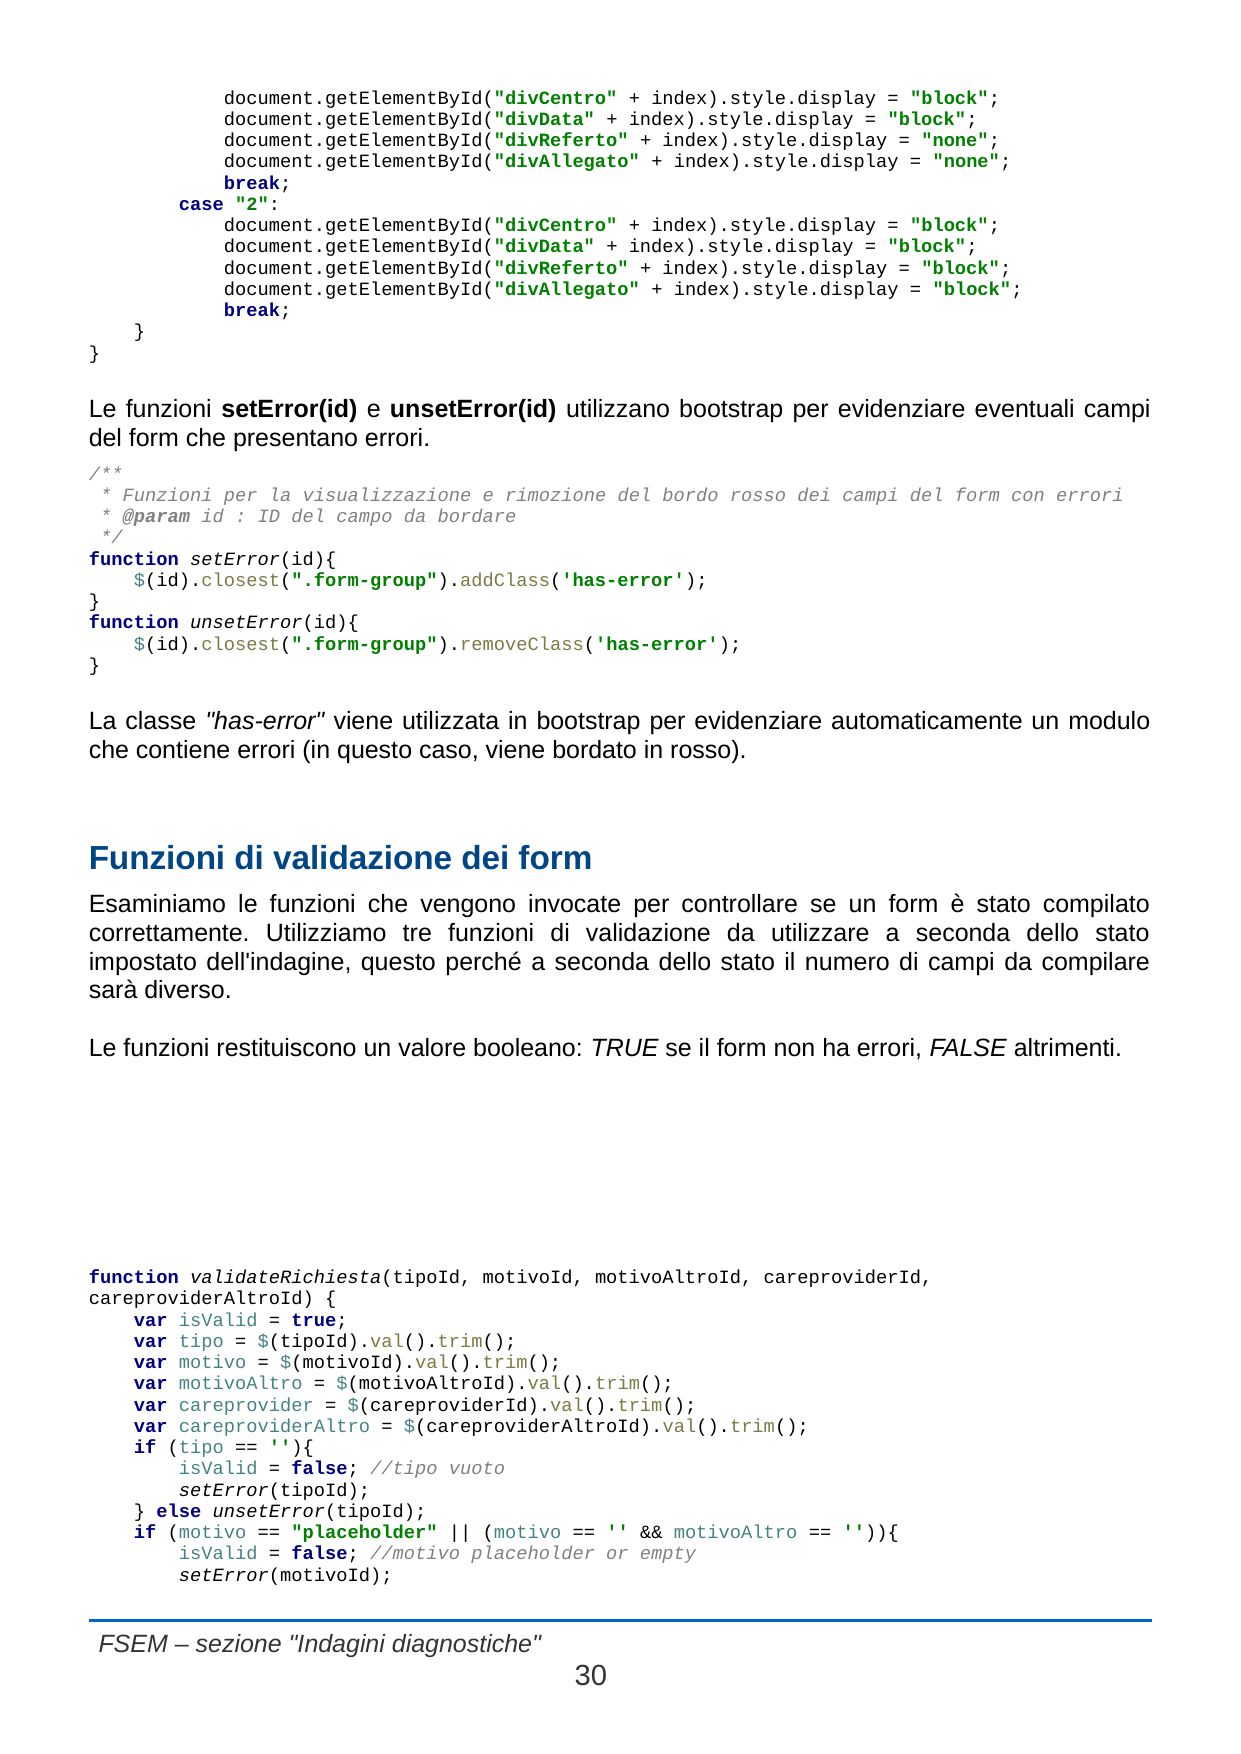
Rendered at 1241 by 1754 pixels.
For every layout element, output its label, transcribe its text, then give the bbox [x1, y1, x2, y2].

text document.getElementById("divData" + index).style.display = "block"; [88, 110, 1152, 131]
text var careprovider = $(careproviderId).val().trim(); [88, 1395, 1152, 1417]
text if (tipo == ''){ [88, 1438, 1152, 1459]
text document.getElementById("divCentro" + index).style.display = "block"; [88, 88, 1152, 110]
text /** [88, 464, 1152, 486]
text La classe "has-error" viene utilizzata in bootstrap per evidenziare automaticamente un modulo che contiene errori (in questo caso, viene bordato in rosso). [88, 706, 1152, 764]
text * @param id : ID del campo da bordare [88, 507, 1152, 528]
text * Funzioni per la visualizzazione e rimozione del bordo rosso dei campi del form con errori [88, 486, 1152, 507]
text isValid = false; //motivo placeholder or empty [88, 1544, 1152, 1565]
text function setError(id){ [88, 549, 1152, 571]
subtitle Funzioni di validazione dei form [88, 838, 1152, 877]
text Le funzioni restituiscono un valore booleano: TRUE se il form non ha errori, FALSE altrimenti. [88, 1033, 1152, 1062]
text var careproviderAltro = $(careproviderAltroId).val().trim(); [88, 1417, 1152, 1438]
text document.getElementById("divData" + index).style.display = "block"; [88, 237, 1152, 258]
text document.getElementById("divAllegato" + index).style.display = "block"; [88, 280, 1152, 301]
text $(id).closest(".form-group").removeClass('has-error'); [88, 634, 1152, 656]
text function unsetError(id){ [88, 613, 1152, 634]
text setError(tipoId); [88, 1480, 1152, 1502]
text } else unsetError(tipoId); [88, 1502, 1152, 1523]
text $(id).closest(".form-group").addClass('has-error'); [88, 571, 1152, 592]
text } [88, 343, 1152, 365]
text } [88, 656, 1152, 677]
text var isValid = true; [88, 1310, 1152, 1332]
text } [88, 592, 1152, 613]
text if (motivo == "placeholder" || (motivo == '' && motivoAltro == '')){ [88, 1523, 1152, 1544]
text setError(motivoId); [88, 1565, 1152, 1587]
text function validateRichiesta(tipoId, motivoId, motivoAltroId, careproviderId, careproviderAltroId) { [88, 1268, 1152, 1310]
text isValid = false; //tipo vuoto [88, 1459, 1152, 1480]
text var tipo = $(tipoId).val().trim(); [88, 1332, 1152, 1353]
text document.getElementById("divAllegato" + index).style.display = "none"; [88, 152, 1152, 173]
text document.getElementById("divCentro" + index).style.display = "block"; [88, 216, 1152, 237]
text Le funzioni setError(id) e unsetError(id) utilizzano bootstrap per evidenziare eventuali campi del form che presentano errori. [88, 394, 1152, 452]
text case "2": [88, 195, 1152, 216]
text break; [88, 301, 1152, 322]
text var motivo = $(motivoId).val().trim(); [88, 1353, 1152, 1374]
text document.getElementById("divReferto" + index).style.display = "none"; [88, 131, 1152, 152]
text Esaminiamo le funzioni che vengono invocate per controllare se un form è stato compilato correttamente. Utilizziamo tre funzioni di validazione da utilizzare a seconda dello stato impostato dell'indagine, questo perché a seconda dello stato il numero di campi da compilare sarà diverso. [88, 889, 1152, 1004]
text */ [88, 528, 1152, 549]
text break; [88, 173, 1152, 195]
text var motivoAltro = $(motivoAltroId).val().trim(); [88, 1374, 1152, 1395]
text document.getElementById("divReferto" + index).style.display = "block"; [88, 258, 1152, 280]
text } [88, 322, 1152, 343]
